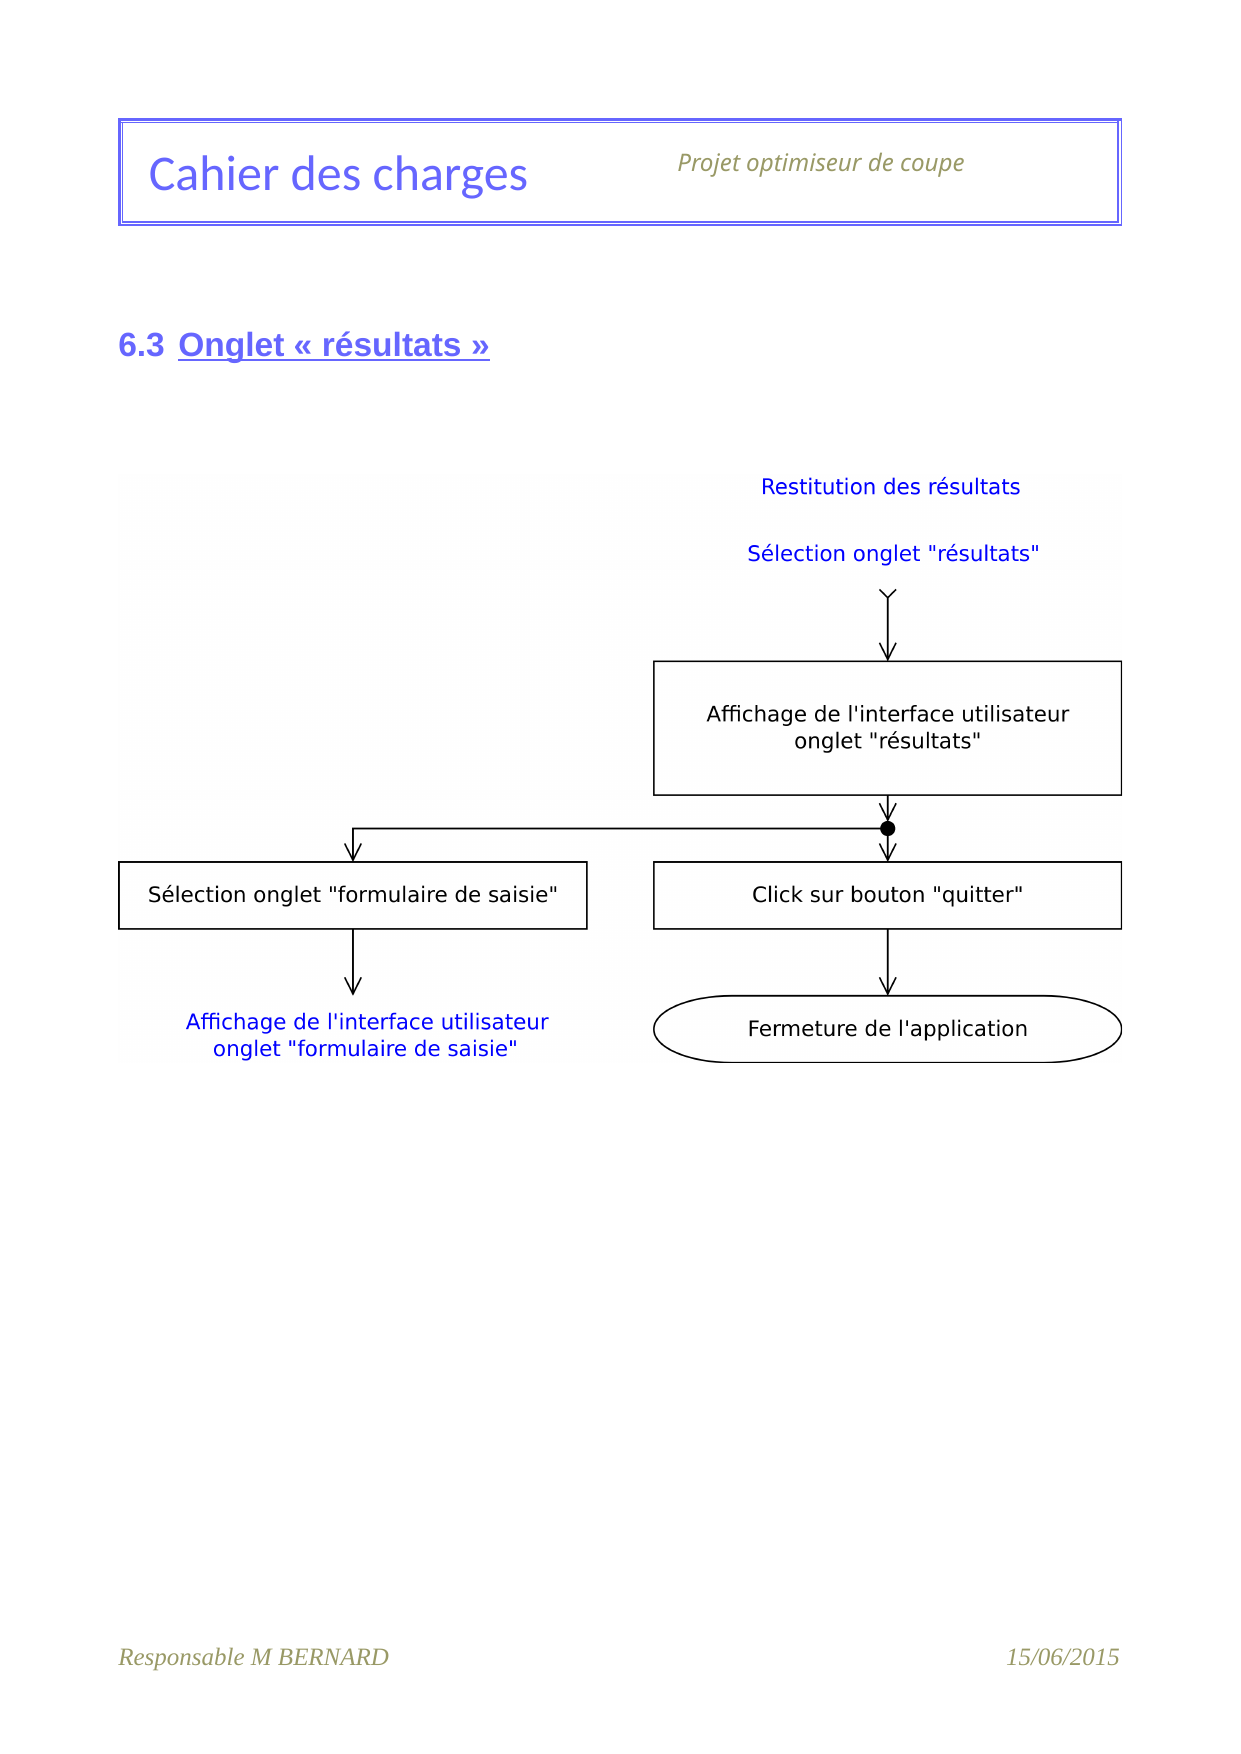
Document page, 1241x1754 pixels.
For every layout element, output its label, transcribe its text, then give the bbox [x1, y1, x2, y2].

picture [118, 474, 1123, 1063]
subtitle Onglet « résultats » [118, 325, 1122, 364]
